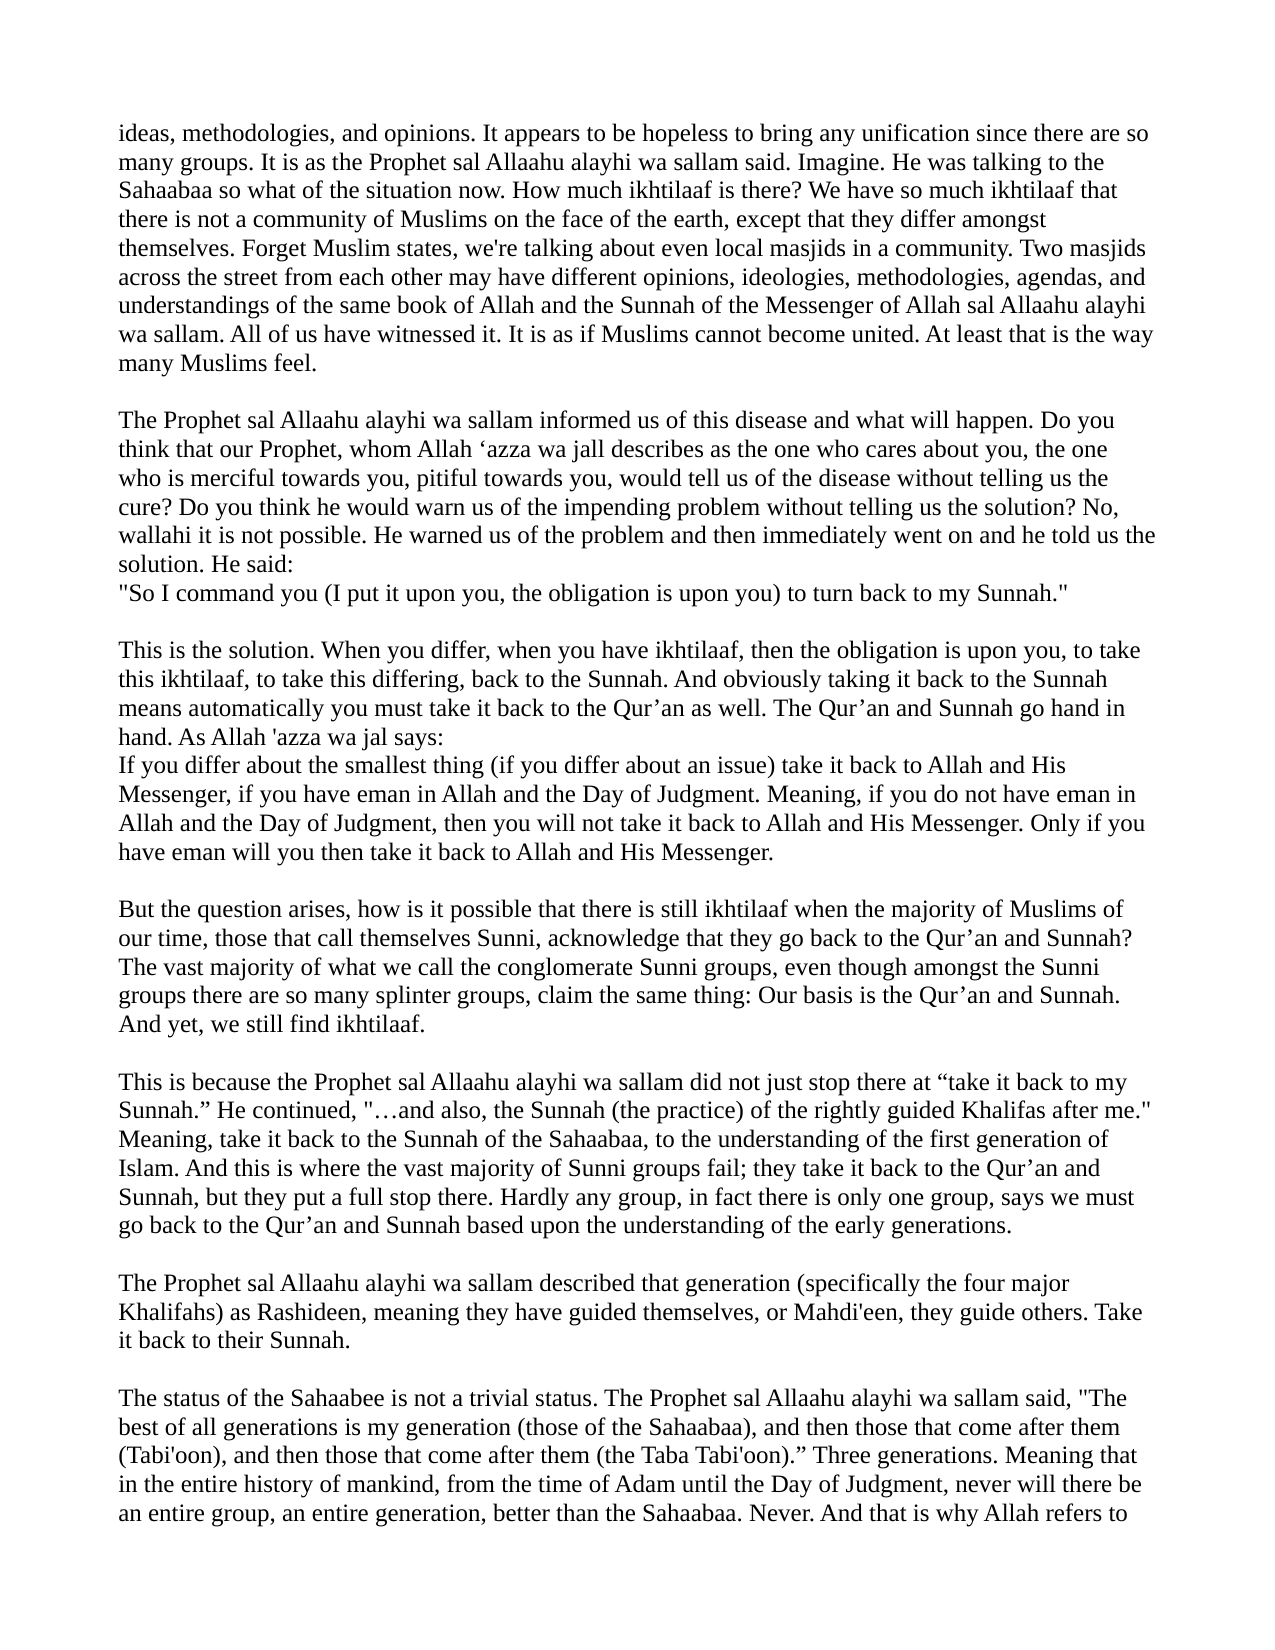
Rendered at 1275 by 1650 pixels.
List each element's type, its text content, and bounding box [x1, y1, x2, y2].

text ideas, methodologies, and opinions. It appears to be hopeless to bring any unification since there are so many groups. It is as the Prophet sal Allaahu alayhi wa sallam said. Imagine. He was talking to the Sahaabaa so what of the situation now. How much ikhtilaaf is there? We have so much ikhtilaaf that there is not a community of Muslims on the face of the earth, except that they differ amongst themselves. Forget Muslim states, we're talking about even local masjids in a community. Two masjids across the street from each other may have different opinions, ideologies, methodologies, agendas, and understandings of the same book of Allah and the Sunnah of the Messenger of Allah sal Allaahu alayhi wa sallam. All of us have witnessed it. It is as if Muslims cannot become united. At least that is the way many Muslims feel. The Prophet sal Allaahu alayhi wa sallam informed us of this disease and what will happen. Do you think that our Prophet, whom Allah ‘azza wa jall describes as the one who cares about you, the one who is merciful towards you, pitiful towards you, would tell us of the disease without telling us the cure? Do you think he would warn us of the impending problem without telling us the solution? No, wallahi it is not possible. He warned us of the problem and then immediately went on and he told us the solution. He said: "So I command you (I put it upon you, the obligation is upon you) to turn back to my Sunnah." This is the solution. When you differ, when you have ikhtilaaf, then the obligation is upon you, to take this ikhtilaaf, to take this differing, back to the Sunnah. And obviously taking it back to the Sunnah means automatically you must take it back to the Qur’an as well. The Qur’an and Sunnah go hand in hand. As Allah 'azza wa jal says: If you differ about the smallest thing (if you differ about an issue) take it back to Allah and His Messenger, if you have eman in Allah and the Day of Judgment. Meaning, if you do not have eman in Allah and the Day of Judgment, then you will not take it back to Allah and His Messenger. Only if you have eman will you then take it back to Allah and His Messenger. But the question arises, how is it possible that there is still ikhtilaaf when the majority of Muslims of our time, those that call themselves Sunni, acknowledge that they go back to the Qur’an and Sunnah? The vast majority of what we call the conglomerate Sunni groups, even though amongst the Sunni groups there are so many splinter groups, claim the same thing: Our basis is the Qur’an and Sunnah. And yet, we still find ikhtilaaf. This is because the Prophet sal Allaahu alayhi wa sallam did not just stop there at “take it back to my Sunnah.” He continued, "…and also, the Sunnah (the practice) of the rightly guided Khalifas after me." Meaning, take it back to the Sunnah of the Sahaabaa, to the understanding of the first generation of Islam. And this is where the vast majority of Sunni groups fail; they take it back to the Qur’an and Sunnah, but they put a full stop there. Hardly any group, in fact there is only one group, says we must go back to the Qur’an and Sunnah based upon the understanding of the early generations. The Prophet sal Allaahu alayhi wa sallam described that generation (specifically the four major Khalifahs) as Rashideen, meaning they have guided themselves, or Mahdi'een, they guide others. Take it back to their Sunnah. The status of the Sahaabee is not a trivial status. The Prophet sal Allaahu alayhi wa sallam said, "The best of all generations is my generation (those of the Sahaabaa), and then those that come after them (Tabi'oon), and then those that come after them (the Taba Tabi'oon).” Three generations. Meaning that in the entire history of mankind, from the time of Adam until the Day of Judgment, never will there be an entire group, an entire generation, better than the Sahaabaa. Never. And that is why Allah refers to [118, 118, 1157, 1527]
